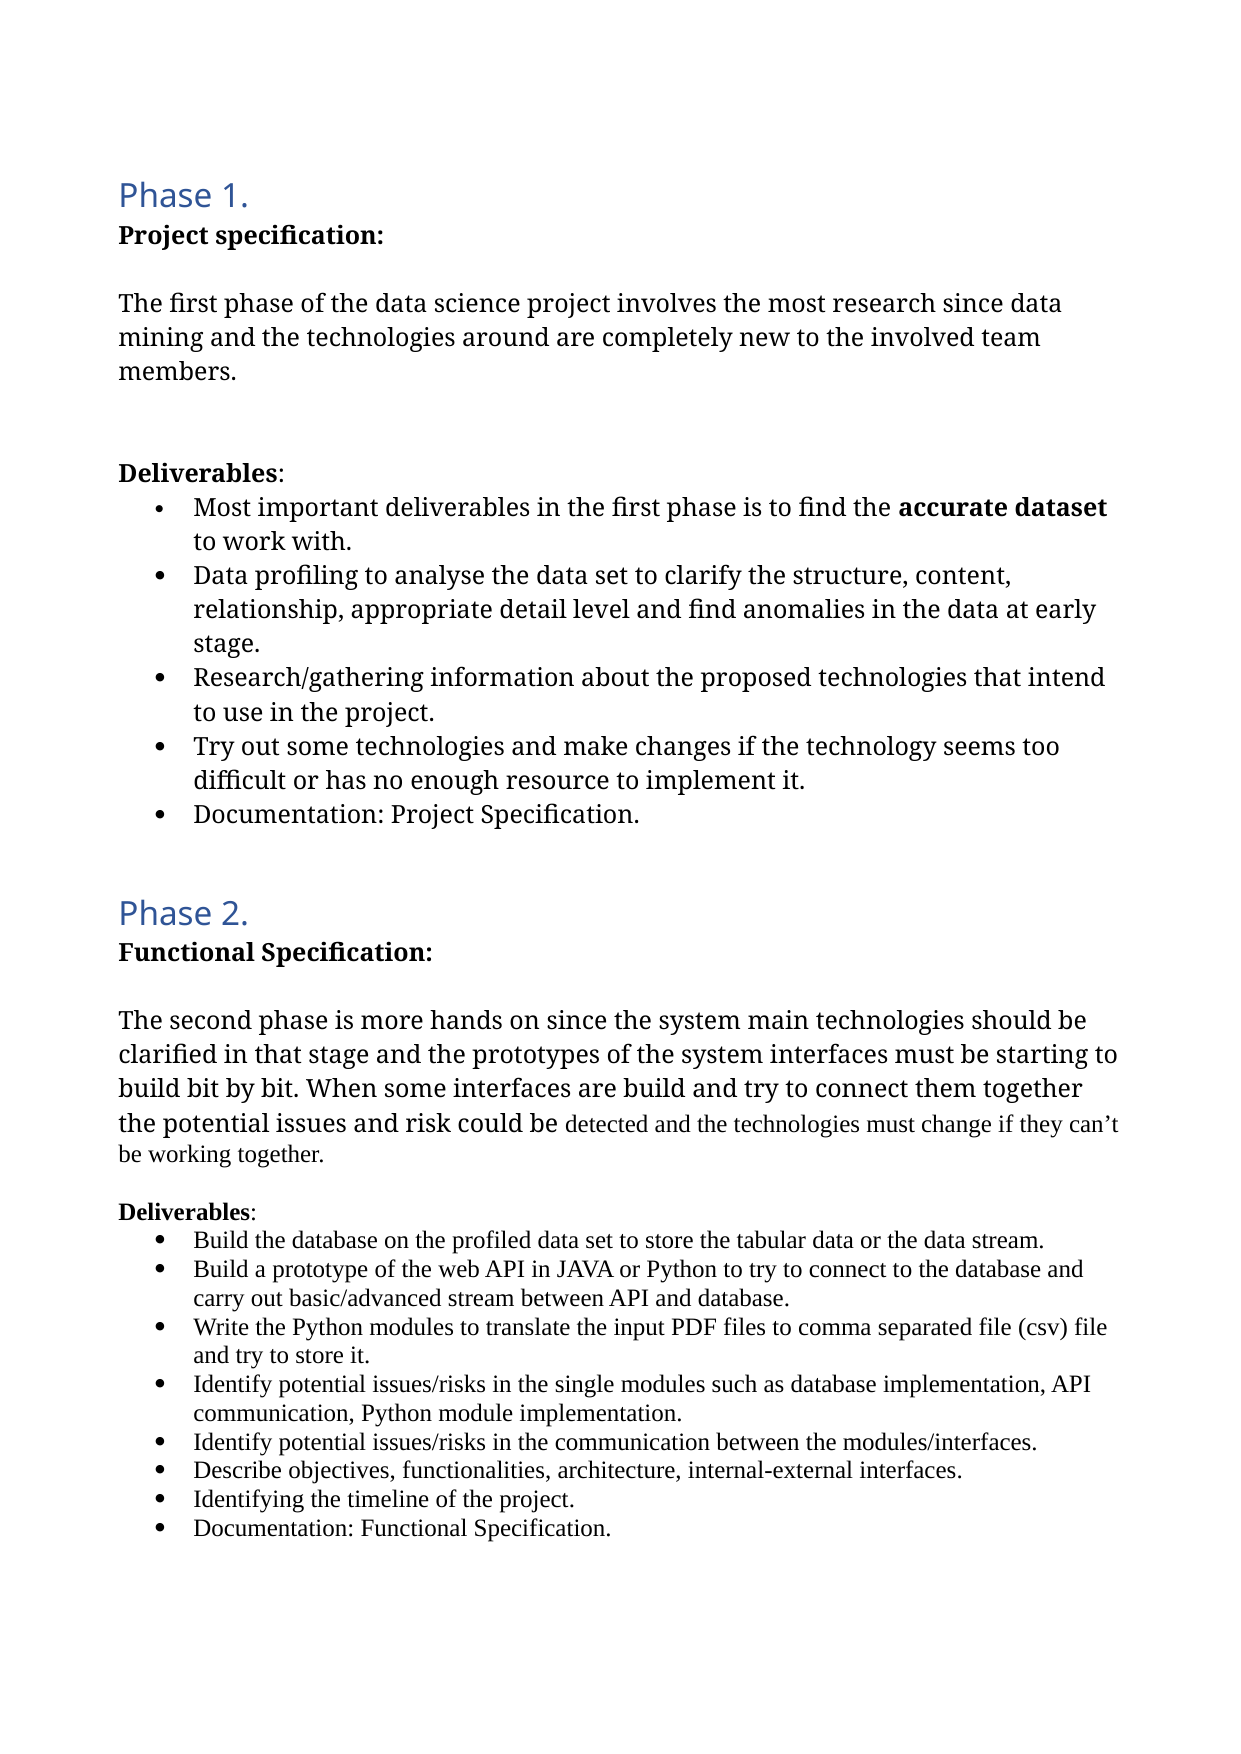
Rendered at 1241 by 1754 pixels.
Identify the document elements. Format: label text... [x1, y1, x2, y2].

list Try out some technologies and make changes if the technology seems too difficult or has no enough resource to implement it. [156, 728, 1122, 796]
subtitle Phase 2. [118, 889, 1122, 935]
text Deliverables: [118, 1197, 1122, 1226]
list Documentation: Project Specification. [156, 796, 1122, 830]
list Most important deliverables in the first phase is to find the accurate dataset to work with. [156, 490, 1122, 558]
text The second phase is more hands on since the system main technologies should be clarified in that stage and the prototypes of the system interfaces must be starting to build bit by bit. When some interfaces are build and try to connect them together the potential issues and risk could be detected and the technologies must change if they can’t be working together. [118, 1003, 1122, 1168]
list Documentation: Functional Specification. [156, 1513, 1122, 1542]
subtitle Phase 1. [118, 172, 1122, 217]
list Identify potential issues/risks in the single modules such as database implementation, API communication, Python module implementation. [156, 1369, 1122, 1427]
list Write the Python modules to translate the input PDF files to comma separated file (csv) file and try to store it. [156, 1312, 1122, 1369]
text The first phase of the data science project involves the most research since data mining and the technologies around are completely new to the involved team members. Deliverables: [118, 285, 1122, 490]
list Describe objectives, functionalities, architecture, internal-external interfaces. [156, 1456, 1122, 1484]
list Build the database on the profiled data set to store the tabular data or the data stream. [156, 1226, 1122, 1254]
text Project specification: [118, 217, 1122, 251]
list Identifying the timeline of the project. [156, 1484, 1122, 1513]
list Build a prototype of the web API in JAVA or Python to try to connect to the database and carry out basic/advanced stream between API and database. [156, 1254, 1122, 1312]
text Functional Specification: [118, 935, 1122, 969]
list Identify potential issues/risks in the communication between the modules/interfaces. [156, 1427, 1122, 1456]
list Research/gathering information about the proposed technologies that intend to use in the project. [156, 660, 1122, 728]
list Data profiling to analyse the data set to clarify the structure, content, relationship, appropriate detail level and find anomalies in the data at early stage. [156, 558, 1122, 660]
